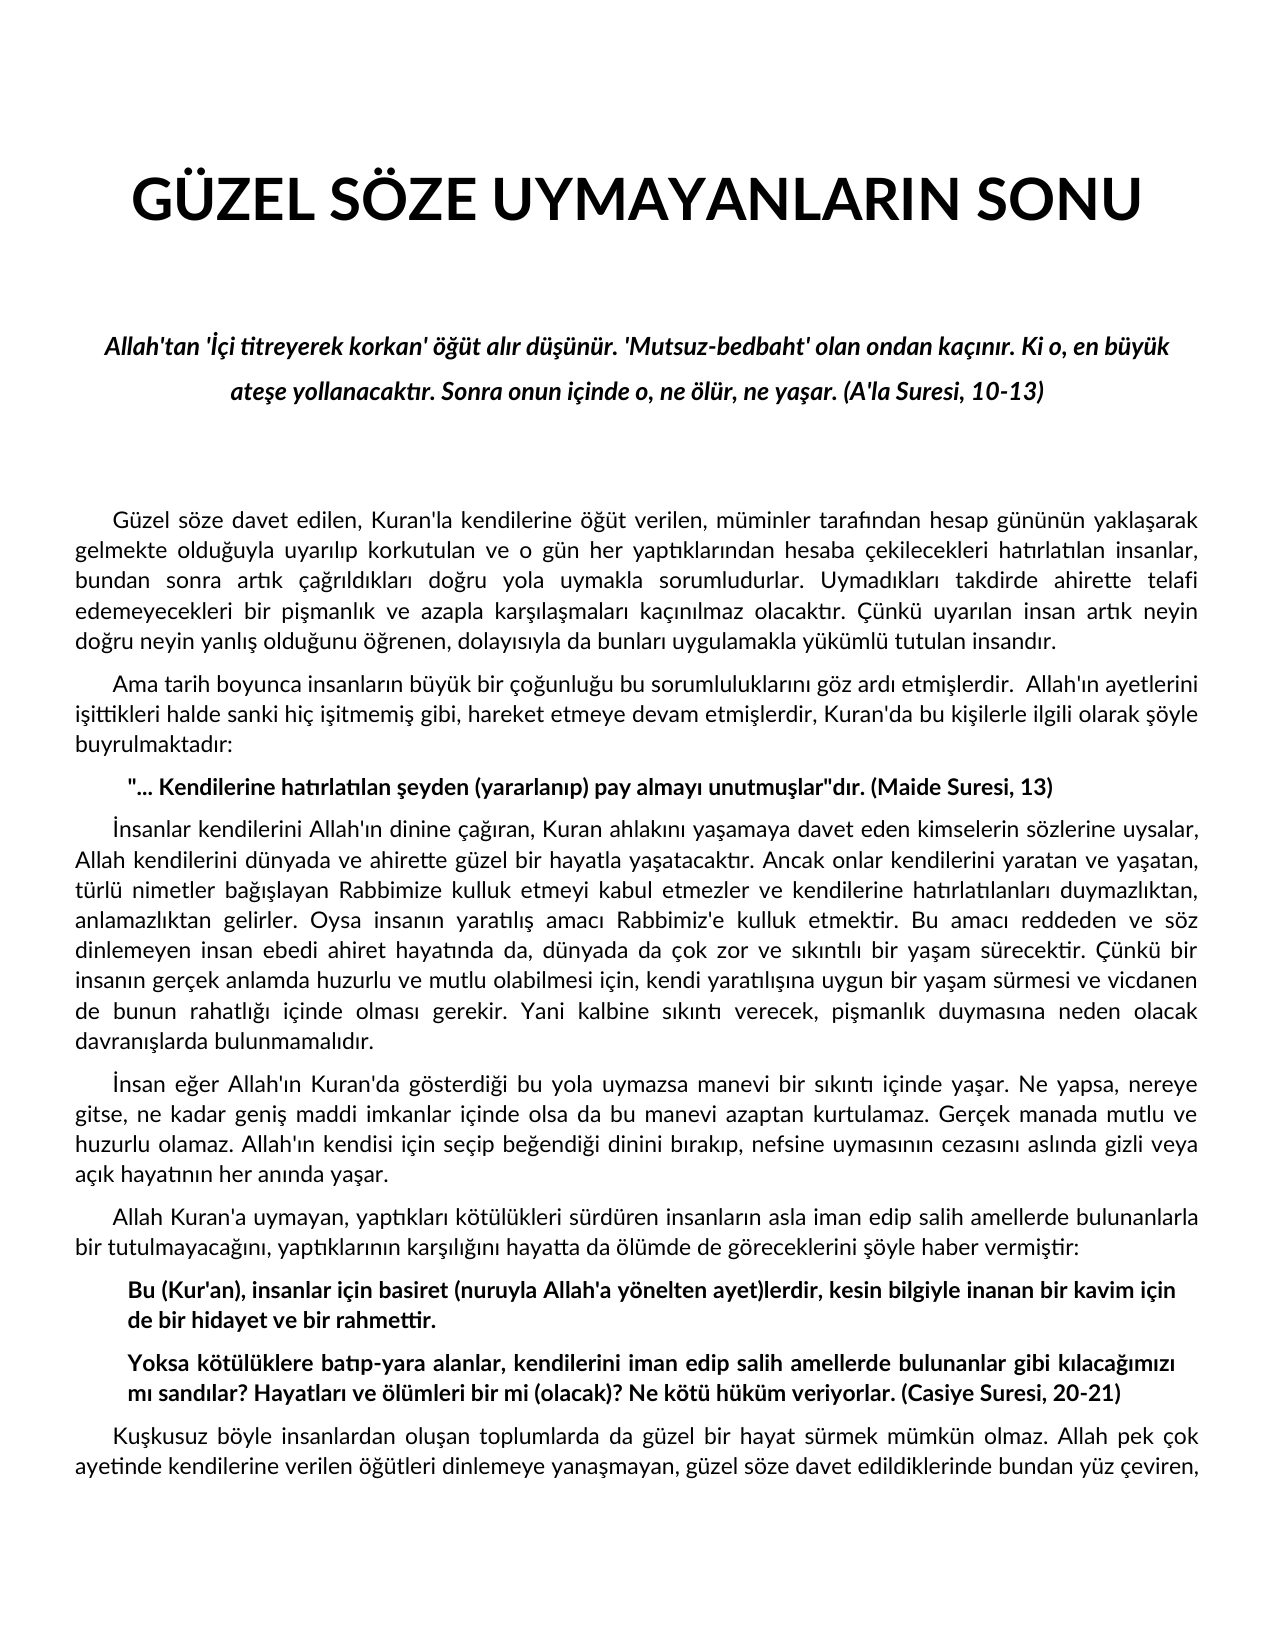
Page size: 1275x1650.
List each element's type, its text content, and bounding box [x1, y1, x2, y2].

text Ama tarih boyunca insanların büyük bir çoğunluğu bu sorumluluklarını göz ardı etmişlerdir. Allah'ın ayetlerini işittikleri halde sanki hiç işitmemiş gibi, hareket etmeye devam etmişlerdir, Kuran'da bu kişilerle ilgili olarak şöyle buyrulmaktadır: [75, 669, 1200, 757]
text "... Kendilerine hatırlatılan şeyden (yararlanıp) pay almayı unutmuşlar"dır. (Maide Suresi, 13) [127, 772, 1177, 800]
text Yoksa kötülüklere batıp-yara alanlar, kendilerini iman edip salih amellerde bulunanlar gibi kılacağımızı mı sandılar? Hayatları ve ölümleri bir mi (olacak)? Ne kötü hüküm veriyorlar. (Casiye Suresi, 20-21) [127, 1348, 1177, 1406]
text Bu (Kur'an), insanlar için basiret (nuruyla Allah'a yönelten ayet)lerdir, kesin bilgiyle inanan bir kavim için de bir hidayet ve bir rahmettir. [127, 1276, 1177, 1333]
text Allah Kuran'a uymayan, yaptıkları kötülükleri sürdüren insanların asla iman edip salih amellerde bulunanlarla bir tutulmayacağını, yaptıklarının karşılığını hayatta da ölümde de göreceklerini şöyle haber vermiştir: [75, 1203, 1200, 1260]
subtitle GÜZEL SÖZE UYMAYANLARIN SONU [75, 162, 1200, 232]
text Güzel söze davet edilen, Kuran'la kendilerine öğüt verilen, müminler tarafından hesap gününün yaklaşarak gelmekte olduğuyla uyarılıp korkutulan ve o gün her yaptıklarından hesaba çekilecekleri hatırlatılan insanlar, bundan sonra artık çağrıldıkları doğru yola uymakla sorumludurlar. Uymadıkları takdirde ahirette telafi edemeyecekleri bir pişmanlık ve azapla karşılaşmaları kaçınılmaz olacaktır. Çünkü uyarılan insan artık neyin doğru neyin yanlış olduğunu öğrenen, dolayısıyla da bunları uygulamakla yükümlü tutulan insandır. [75, 506, 1200, 654]
text İnsanlar kendilerini Allah'ın dinine çağıran, Kuran ahlakını yaşamaya davet eden kimselerin sözlerine uysalar, Allah kendilerini dünyada ve ahirette güzel bir hayatla yaşatacaktır. Ancak onlar kendilerini yaratan ve yaşatan, türlü nimetler bağışlayan Rabbimize kulluk etmeyi kabul etmezler ve kendilerine hatırlatılanları duymazlıktan, anlamazlıktan gelirler. Oysa insanın yaratılış amacı Rabbimiz'e kulluk etmektir. Bu amacı reddeden ve söz dinlemeyen insan ebedi ahiret hayatında da, dünyada da çok zor ve sıkıntılı bir yaşam sürecektir. Çünkü bir insanın gerçek anlamda huzurlu ve mutlu olabilmesi için, kendi yaratılışına uygun bir yaşam sürmesi ve vicdanen de bunun rahatlığı içinde olması gerekir. Yani kalbine sıkıntı verecek, pişmanlık duymasına neden olacak davranışlarda bulunmamalıdır. [75, 815, 1200, 1054]
text Kuşkusuz böyle insanlardan oluşan toplumlarda da güzel bir hayat sürmek mümkün olmaz. Allah pek çok ayetinde kendilerine verilen öğütleri dinlemeye yanaşmayan, güzel söze davet edildiklerinde bundan yüz çeviren, [75, 1421, 1200, 1479]
text Allah'tan 'İçi titreyerek korkan' öğüt alır düşünür. 'Mutsuz-bedbaht' olan ondan kaçınır. Ki o, en büyük ateşe yollanacaktır. Sonra onun içinde o, ne ölür, ne yaşar. (A'la Suresi, 10-13) [75, 330, 1200, 405]
text İnsan eğer Allah'ın Kuran'da gösterdiği bu yola uymazsa manevi bir sıkıntı içinde yaşar. Ne yapsa, nereye gitse, ne kadar geniş maddi imkanlar içinde olsa da bu manevi azaptan kurtulamaz. Gerçek manada mutlu ve huzurlu olamaz. Allah'ın kendisi için seçip beğendiği dinini bırakıp, nefsine uymasının cezasını aslında gizli veya açık hayatının her anında yaşar. [75, 1069, 1200, 1187]
